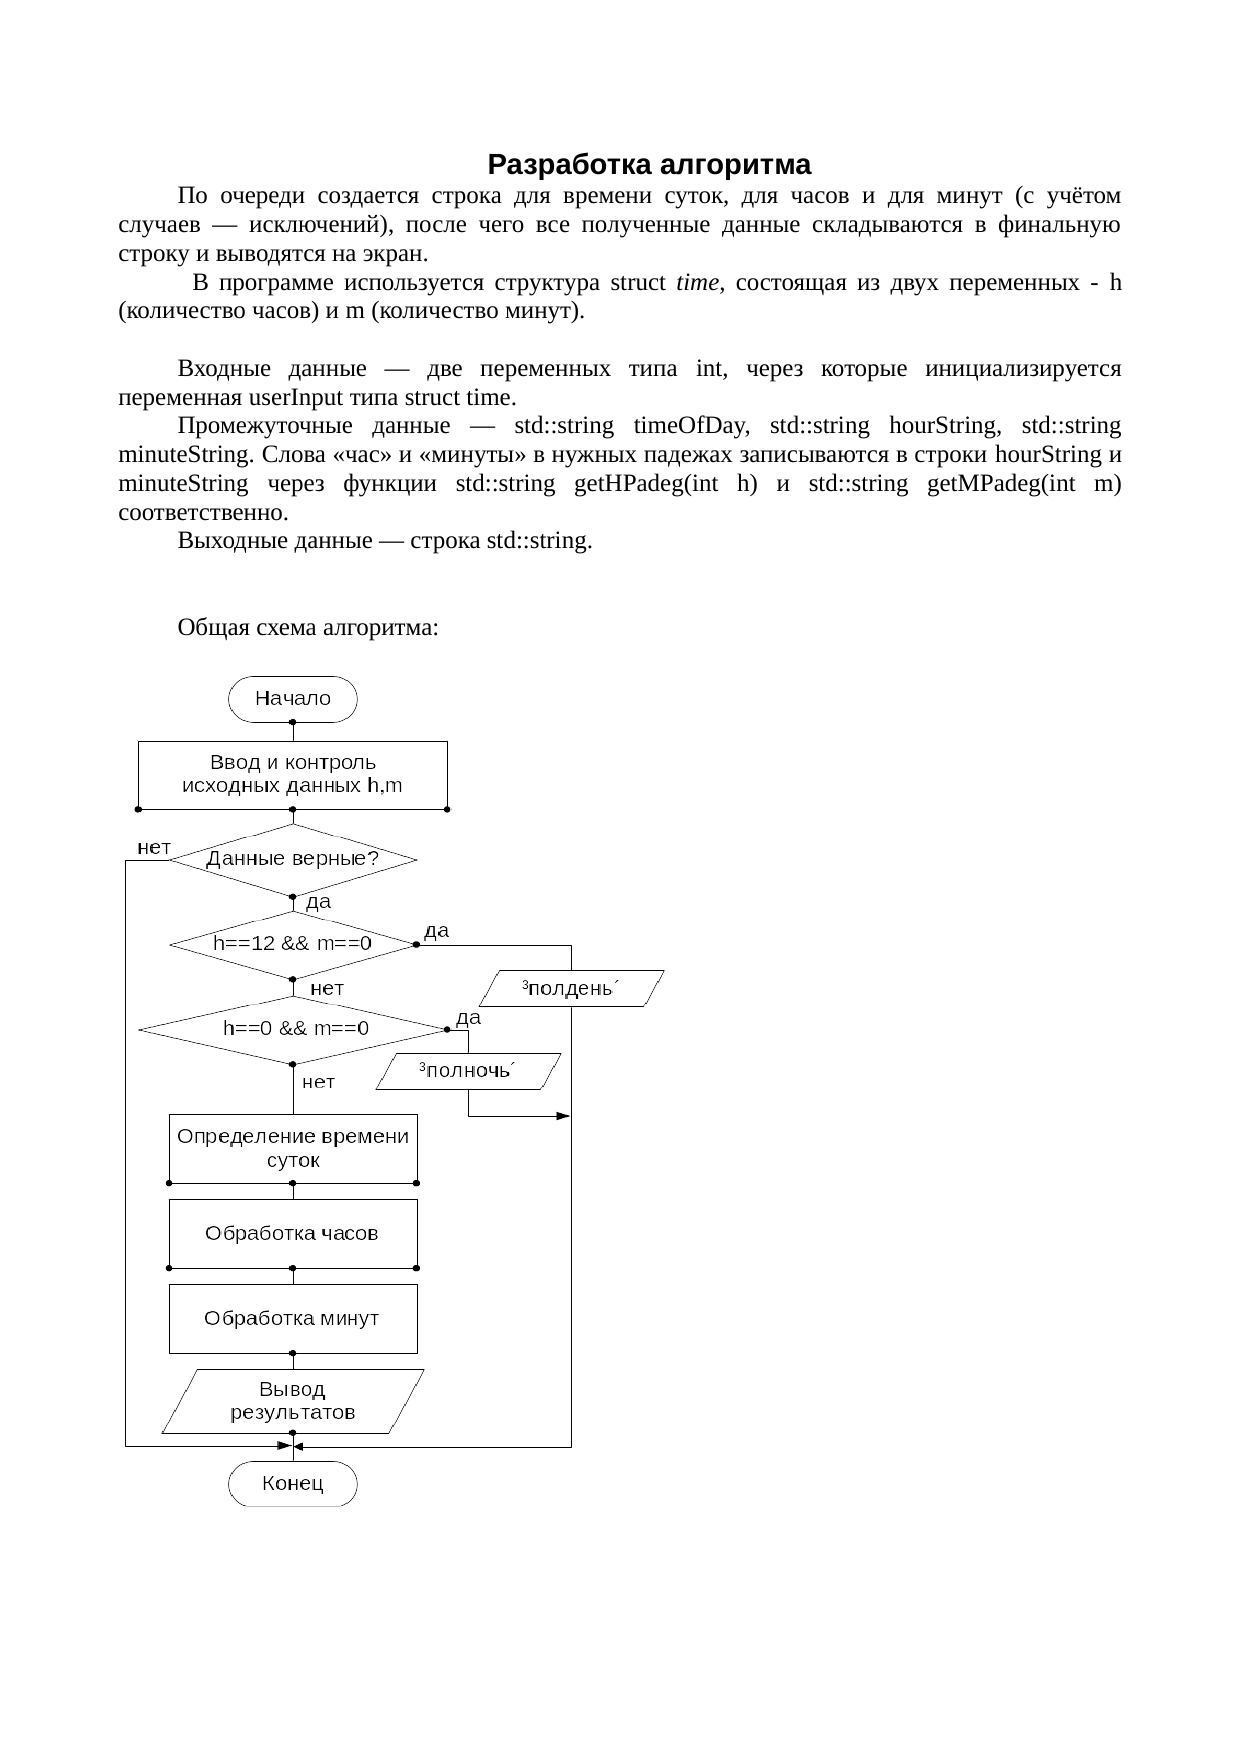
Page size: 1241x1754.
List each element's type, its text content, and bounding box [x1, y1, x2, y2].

text Разработка алгоритма [118, 147, 1122, 180]
text По очереди создается строка для времени суток, для часов и для минут (с учётом случаев — исключений), после чего все полученные данные складываются в финальную строку и выводятся на экран. [118, 180, 1122, 267]
text В программе используется структура struct time, состоящая из двух переменных - h (количество часов) и m (количество минут). [118, 267, 1122, 324]
text Выходные данные — строка std::string. [118, 525, 1122, 554]
text Промежуточные данные — std::string timeOfDay, std::string hourString, std::string minuteString. Слова «час» и «минуты» в нужных падежах записываются в строки hourString и minuteString через функции std::string getHPadeg(int h) и std::string getMPadeg(int m) соответственно. [118, 410, 1122, 525]
text Общая схема алгоритма: [118, 612, 1122, 640]
text Входные данные — две переменных типа int, через которые инициализируется переменная userInput типа struct time. [118, 353, 1122, 410]
